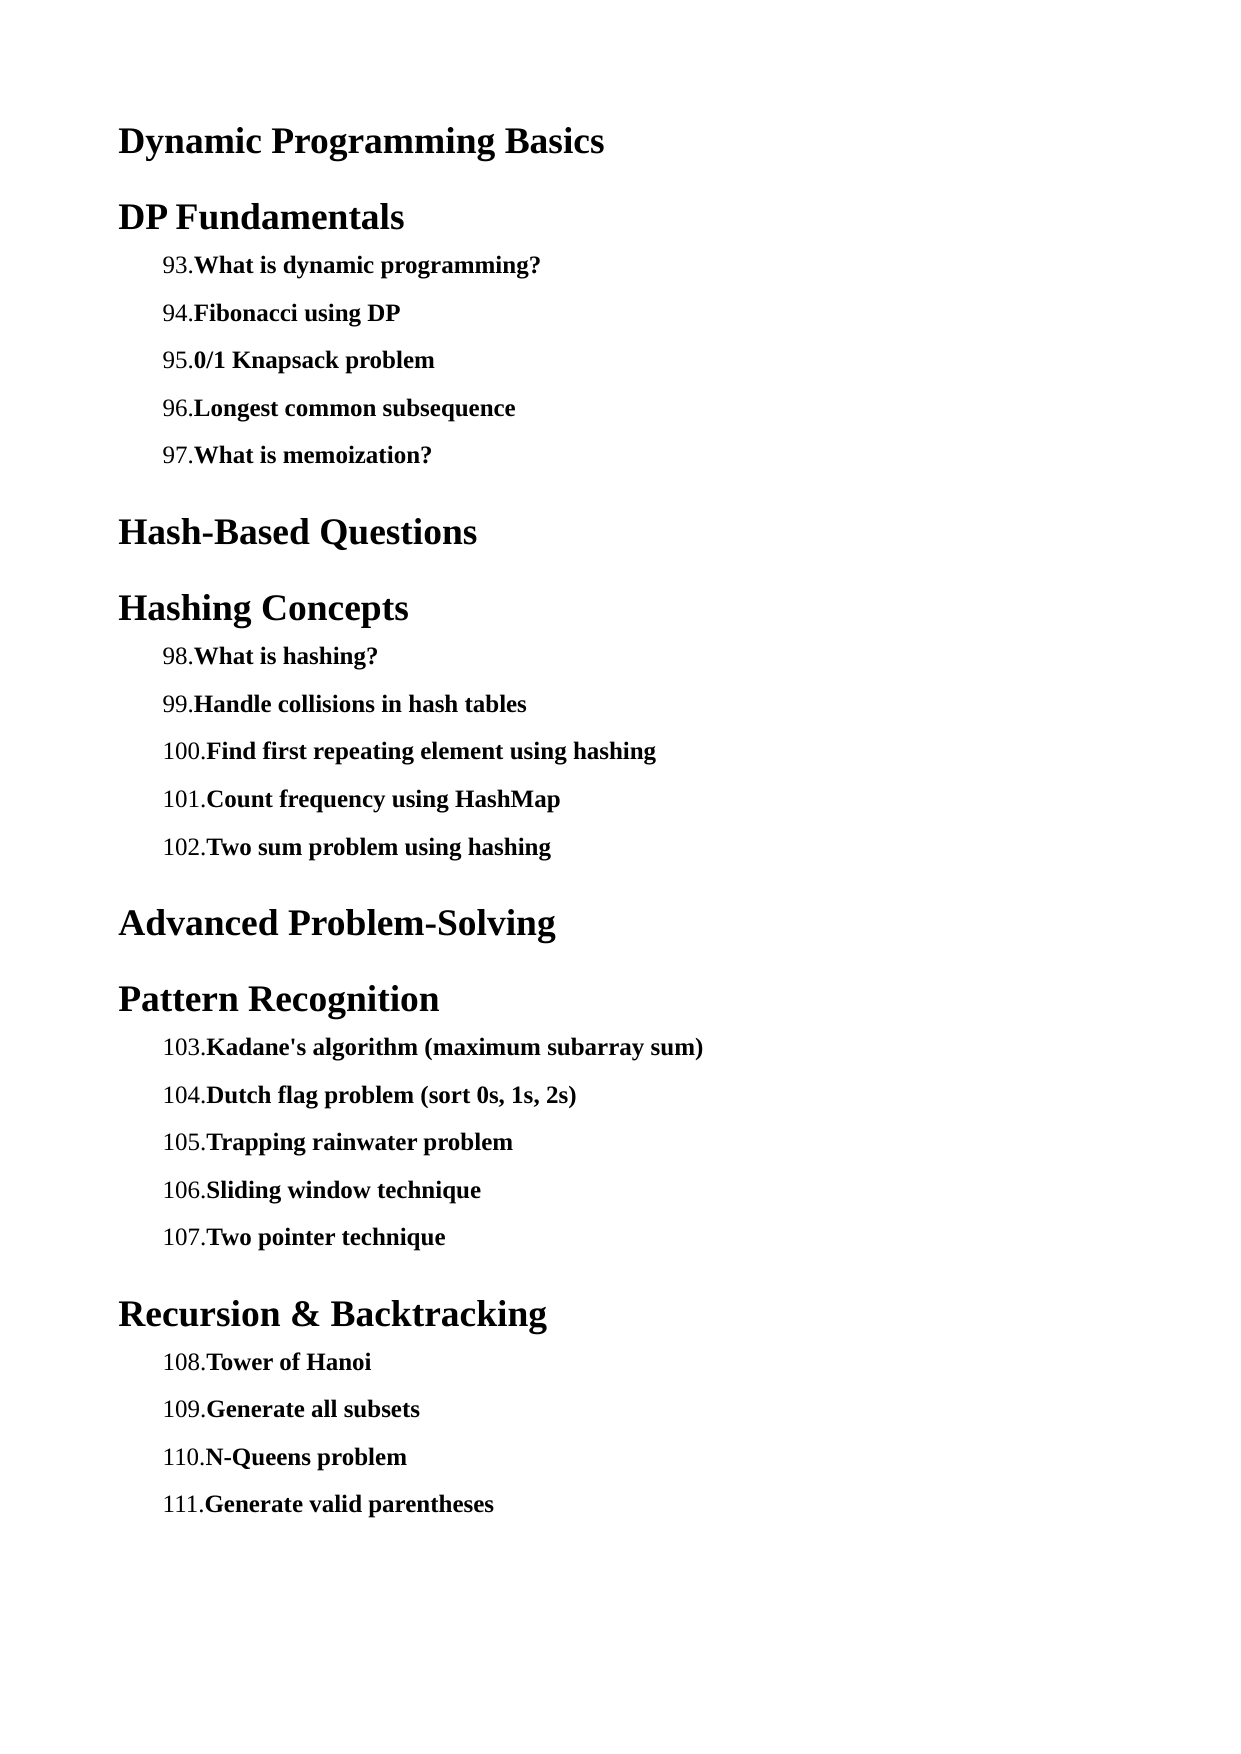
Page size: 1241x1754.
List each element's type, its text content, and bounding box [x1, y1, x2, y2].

list What is dynamic programming? [162, 250, 1122, 279]
subtitle Dynamic Programming Basics [118, 118, 1122, 161]
subtitle DP Fundamentals [118, 194, 1122, 238]
subtitle Advanced Problem-Solving [118, 900, 1122, 943]
list Kadane's algorithm (maximum subarray sum) [162, 1032, 1122, 1061]
list Count frequency using HashMap [162, 784, 1122, 813]
list What is hashing? [162, 641, 1122, 670]
list Trapping rainwater problem [162, 1127, 1122, 1156]
list Generate valid parentheses [162, 1489, 1122, 1518]
list 0/1 Knapsack problem [162, 345, 1122, 374]
list Handle collisions in hash tables [162, 689, 1122, 717]
list Sliding window technique [162, 1175, 1122, 1204]
list Generate all subsets [162, 1394, 1122, 1423]
list Longest common subsequence [162, 393, 1122, 422]
subtitle Hashing Concepts [118, 586, 1122, 629]
list Two sum problem using hashing [162, 832, 1122, 860]
subtitle Pattern Recognition [118, 976, 1122, 1019]
list Tower of Hanoi [162, 1347, 1122, 1375]
list What is memoization? [162, 441, 1122, 469]
subtitle Recursion & Backtracking [118, 1291, 1122, 1334]
list Two pointer technique [162, 1222, 1122, 1251]
list Dutch flag problem (sort 0s, 1s, 2s) [162, 1080, 1122, 1108]
list Find first repeating element using hashing [162, 736, 1122, 765]
list N-Queens problem [162, 1442, 1122, 1471]
list Fibonacci using DP [162, 298, 1122, 327]
subtitle Hash-Based Questions [118, 509, 1122, 552]
